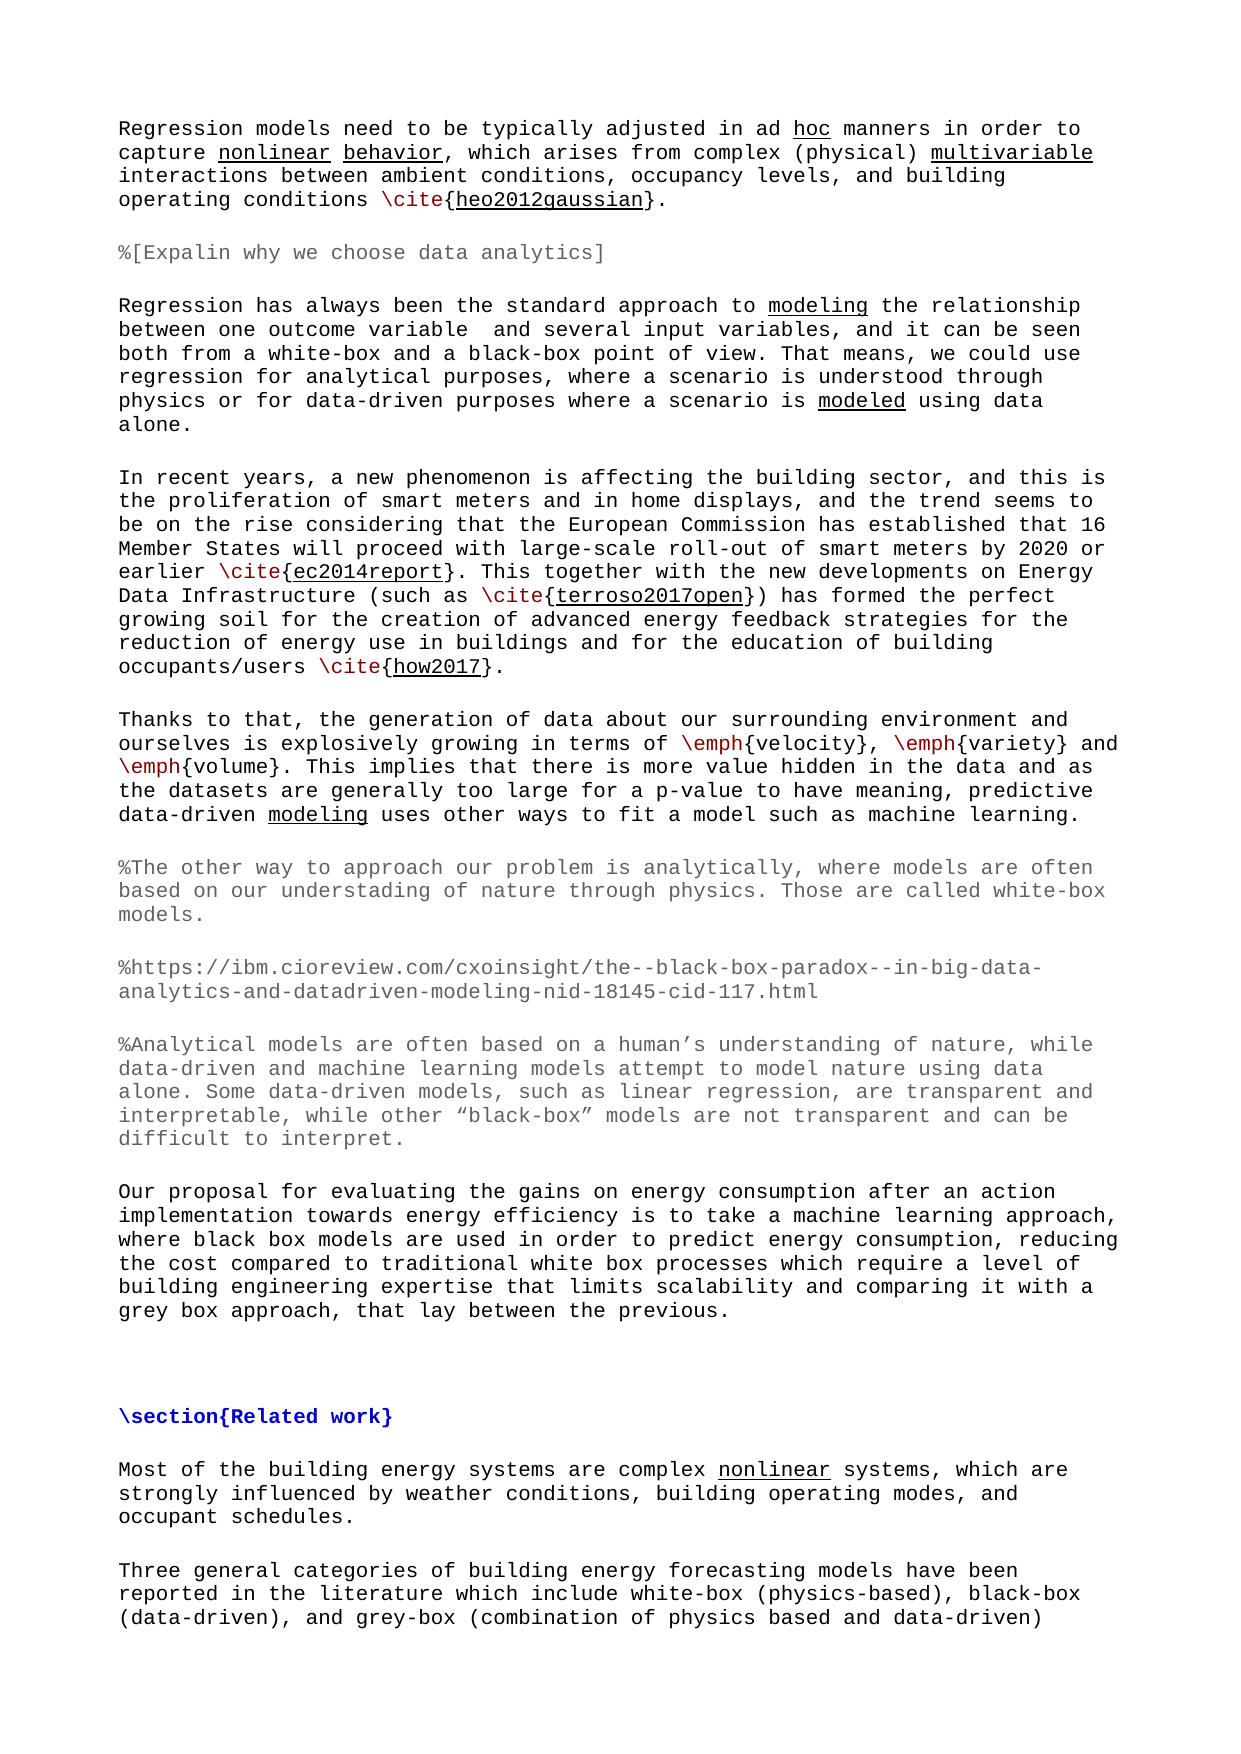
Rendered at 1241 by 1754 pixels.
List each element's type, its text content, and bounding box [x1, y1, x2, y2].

text %The other way to approach our problem is analytically, where models are often based on our understading of nature through physics. Those are called white-box models. [118, 857, 1122, 928]
text \section{Related work} [118, 1406, 1122, 1430]
text Thanks to that, the generation of data about our surrounding environment and ourselves is explosively growing in terms of \emph{velocity}, \emph{variety} and \emph{volume}. This implies that there is more value hidden in the data and as the datasets are generally too large for a p-value to have meaning, predictive data-driven modeling uses other ways to fit a model such as machine learning. [118, 709, 1122, 827]
text Most of the building energy systems are complex nonlinear systems, which are strongly influenced by weather conditions, building operating modes, and occupant schedules. [118, 1459, 1122, 1530]
text Regression has always been the standard approach to modeling the relationship between one outcome variable and several input variables, and it can be seen both from a white-box and a black-box point of view. That means, we could use regression for analytical purposes, where a scenario is understood through physics or for data-driven purposes where a scenario is modeled using data alone. [118, 295, 1122, 437]
text %Analytical models are often based on a human’s understanding of nature, while data-driven and machine learning models attempt to model nature using data alone. Some data-driven models, such as linear regression, are transparent and interpretable, while other “black-box” models are not transparent and can be difficult to interpret. [118, 1034, 1122, 1152]
text In recent years, a new phenomenon is affecting the building sector, and this is the proliferation of smart meters and in home displays, and the trend seems to be on the rise considering that the European Commission has established that 16 Member States will proceed with large-scale roll-out of smart meters by 2020 or earlier \cite{ec2014report}. This together with the new developments on Energy Data Infrastructure (such as \cite{terroso2017open}) has formed the perfect growing soil for the creation of advanced energy feedback strategies for the reduction of energy use in buildings and for the education of building occupants/users \cite{how2017}. [118, 467, 1122, 679]
text Three general categories of building energy forecasting models have been reported in the literature which include white-box (physics-based), black-box (data-driven), and grey-box (combination of physics based and data-driven) [118, 1559, 1122, 1631]
text Our proposal for evaluating the gains on energy consumption after an action implementation towards energy efficiency is to take a machine learning approach, where black box models are used in order to predict energy consumption, reducing the cost compared to traditional white box processes which require a level of building engineering expertise that limits scalability and comparing it with a grey box approach, that lay between the previous. [118, 1182, 1122, 1323]
text Regression models need to be typically adjusted in ad hoc manners in order to capture nonlinear behavior, which arises from complex (physical) multivariable interactions between ambient conditions, occupancy levels, and building operating conditions \cite{heo2012gaussian}. [118, 118, 1122, 213]
text %https://ibm.cioreview.com/cxoinsight/the--black-box-paradox--in-big-data-analytics-and-datadriven-modeling-nid-18145-cid-117.html [118, 957, 1122, 1004]
text %[Expalin why we choose data analytics] [118, 242, 1122, 266]
